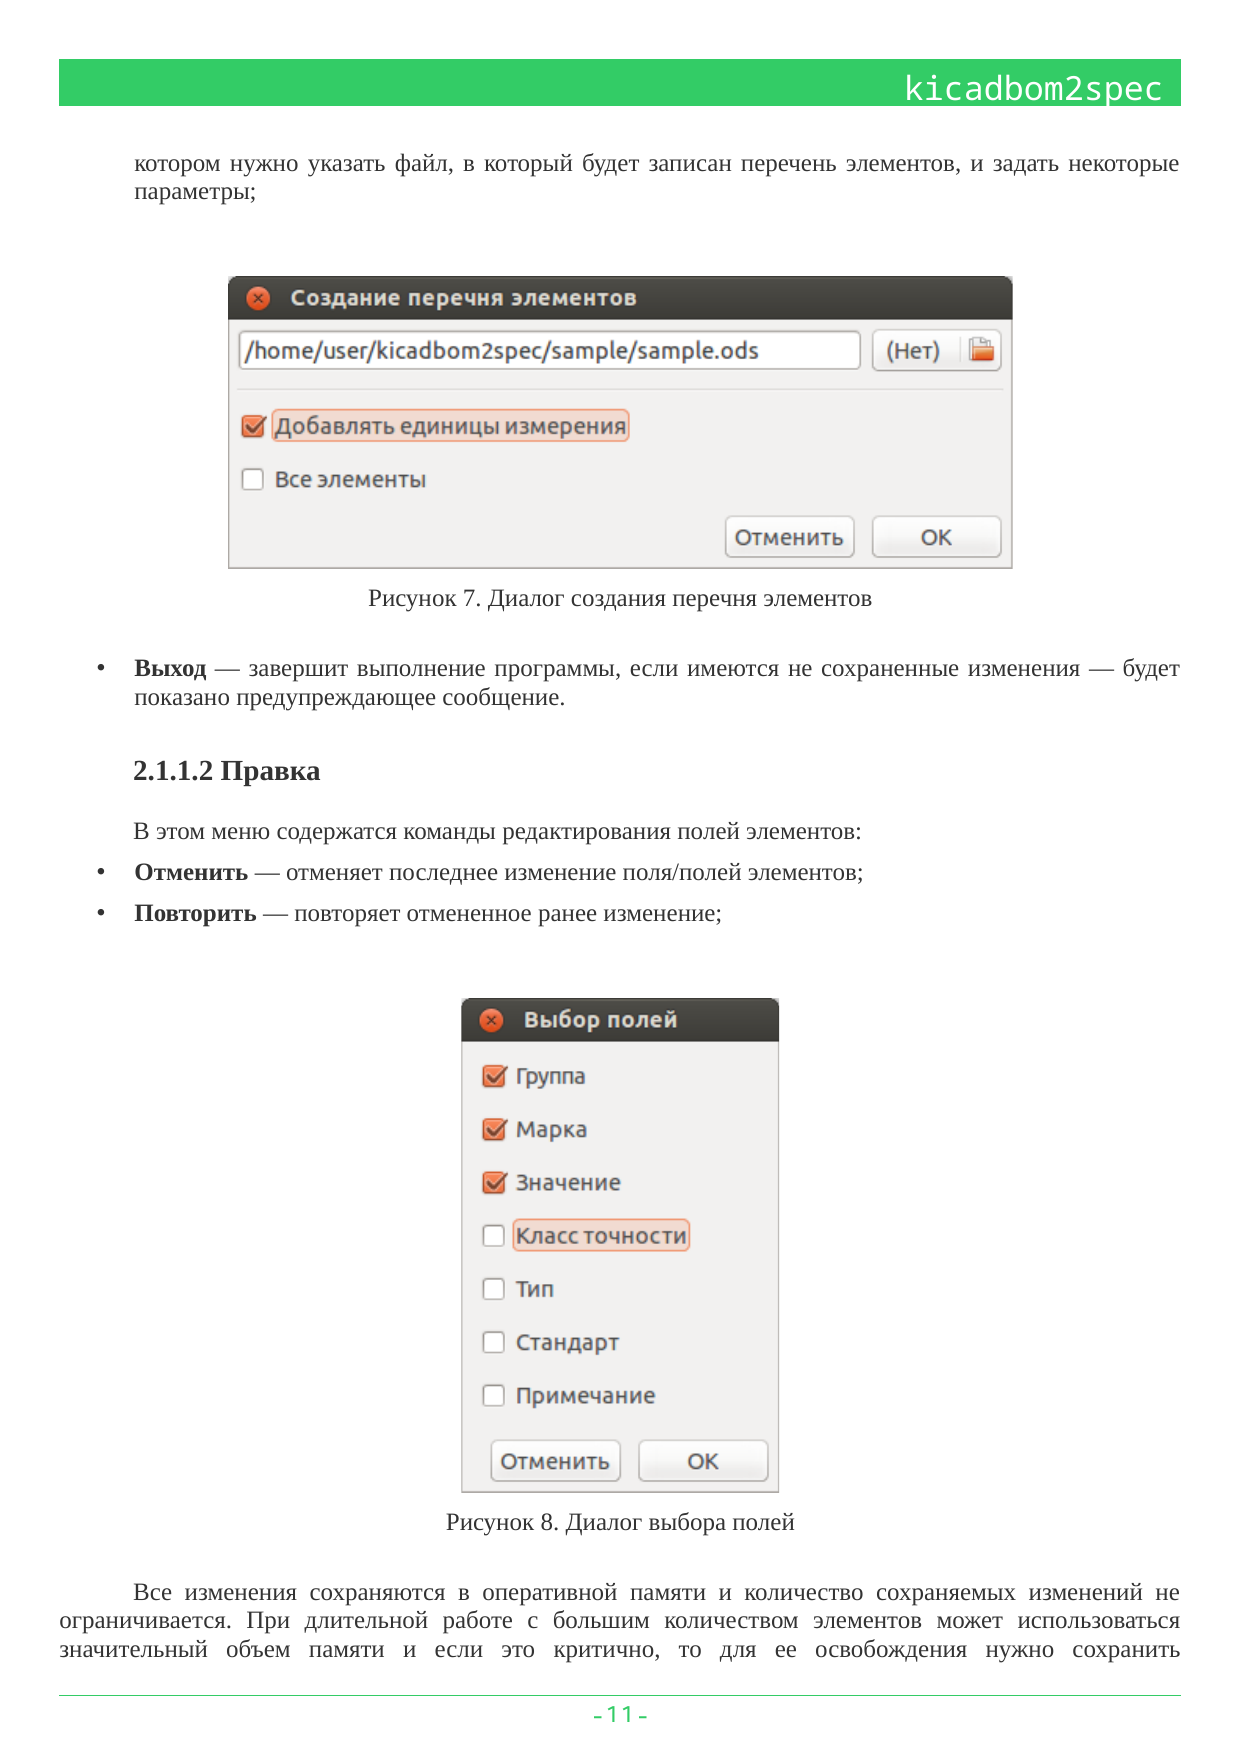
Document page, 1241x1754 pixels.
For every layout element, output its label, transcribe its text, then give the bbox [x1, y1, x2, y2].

list Повторить — повторяет отмененное ранее изменение; [97, 898, 1181, 927]
picture [228, 276, 1013, 569]
list Выход — завершит выполнение программы, если имеются не сохраненные изменения — будет показано предупреждающее сообщение. [97, 653, 1181, 711]
text В этом меню содержатся команды редактирования полей элементов: [59, 816, 1181, 844]
text Рисунок 8. Диалог выбора полей [445, 998, 795, 1536]
list котором нужно указать файл, в который будет записан перечень элементов, и задать некоторые параметры; [97, 148, 1181, 205]
text Все изменения сохраняются в оперативной памяти и количество сохраняемых изменений не ограничивается. При длительной работе с большим количеством элементов может использоваться значительный объем памяти и если это критично, то для ее освобождения нужно сохранить [59, 1577, 1181, 1663]
text Рисунок 7. Диалог создания перечня элементов [228, 569, 1012, 612]
subtitle 2.1.1.2 Правка [133, 753, 1181, 786]
picture [461, 998, 780, 1493]
list Отменить — отменяет последнее изменение поля/полей элементов; [97, 857, 1181, 886]
